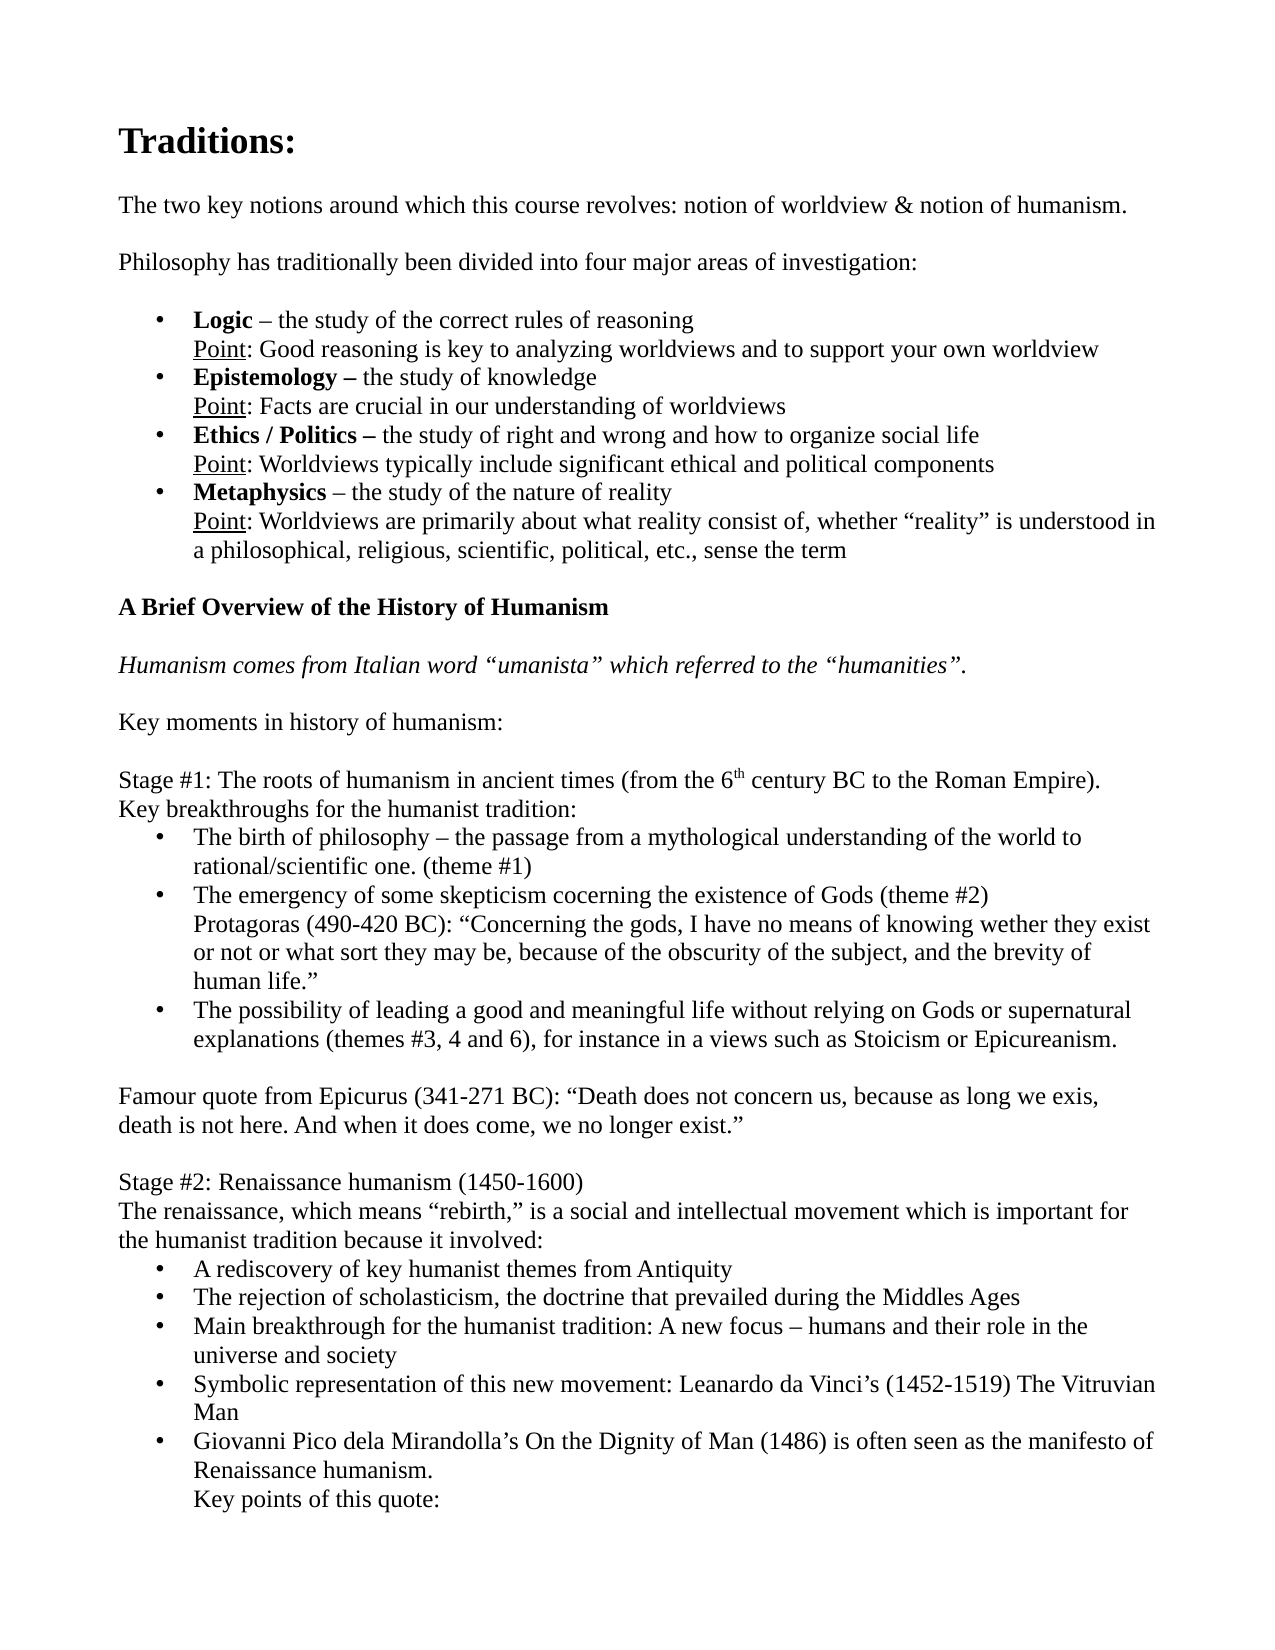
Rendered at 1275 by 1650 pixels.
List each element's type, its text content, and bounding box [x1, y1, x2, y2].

text Humanism comes from Italian word “umanista” which referred to the “humanities”. [118, 650, 1157, 679]
text Famour quote from Epicurus (341-271 BC): “Death does not concern us, because as long we exis, death is not here. And when it does come, we no longer exist.” [118, 1081, 1157, 1139]
list The possibility of leading a good and meaningful life without relying on Gods or supernatural explanations (themes #3, 4 and 6), for instance in a views such as Stoicism or Epicureanism. [156, 995, 1157, 1052]
text Key breakthroughs for the humanist tradition: [118, 794, 1157, 822]
text Stage #2: Renaissance humanism (1450-1600) [118, 1167, 1157, 1196]
list Symbolic representation of this new movement: Leanardo da Vinci’s (1452-1519) The Vitruvian Man [156, 1369, 1157, 1426]
list Epistemology – the study of knowledge Point: Facts are crucial in our understanding of worldviews [156, 362, 1157, 420]
list Metaphysics – the study of the nature of reality Point: Worldviews are primarily about what reality consist of, whether “reality” is understood in a philosophical, religious, scientific, political, etc., sense the term [156, 477, 1157, 564]
text The renaissance, which means “rebirth,” is a social and intellectual movement which is important for the humanist tradition because it involved: [118, 1196, 1157, 1254]
list Logic – the study of the correct rules of reasoning Point: Good reasoning is key to analyzing worldviews and to support your own worldview [156, 305, 1157, 362]
list A rediscovery of key humanist themes from Antiquity [156, 1254, 1157, 1282]
list The birth of philosophy – the passage from a mythological understanding of the world to rational/scientific one. (theme #1) [156, 822, 1157, 880]
list Giovanni Pico dela Mirandolla’s On the Dignity of Man (1486) is often seen as the manifesto of Renaissance humanism. Key points of this quote: [156, 1426, 1157, 1512]
list The rejection of scholasticism, the doctrine that prevailed during the Middles Ages [156, 1282, 1157, 1311]
text Philosophy has traditionally been divided into four major areas of investigation: [118, 247, 1157, 276]
text Key moments in history of humanism: [118, 707, 1157, 736]
list Ethics / Politics – the study of right and wrong and how to organize social life Point: Worldviews typically include significant ethical and political components [156, 420, 1157, 477]
list The emergency of some skepticism cocerning the existence of Gods (theme #2) Protagoras (490-420 BC): “Concerning the gods, I have no means of knowing wether they exist or not or what sort they may be, because of the obscurity of the subject, and the brevity of human life.” [156, 880, 1157, 995]
text The two key notions around which this course revolves: notion of worldview & notion of humanism. [118, 190, 1157, 219]
text A Brief Overview of the History of Humanism [118, 592, 1157, 621]
text Stage #1: The roots of humanism in ancient times (from the 6th century BC to the Roman Empire). [118, 765, 1157, 794]
list Main breakthrough for the humanist tradition: A new focus – humans and their role in the universe and society [156, 1311, 1157, 1369]
text Traditions: [118, 118, 1157, 161]
